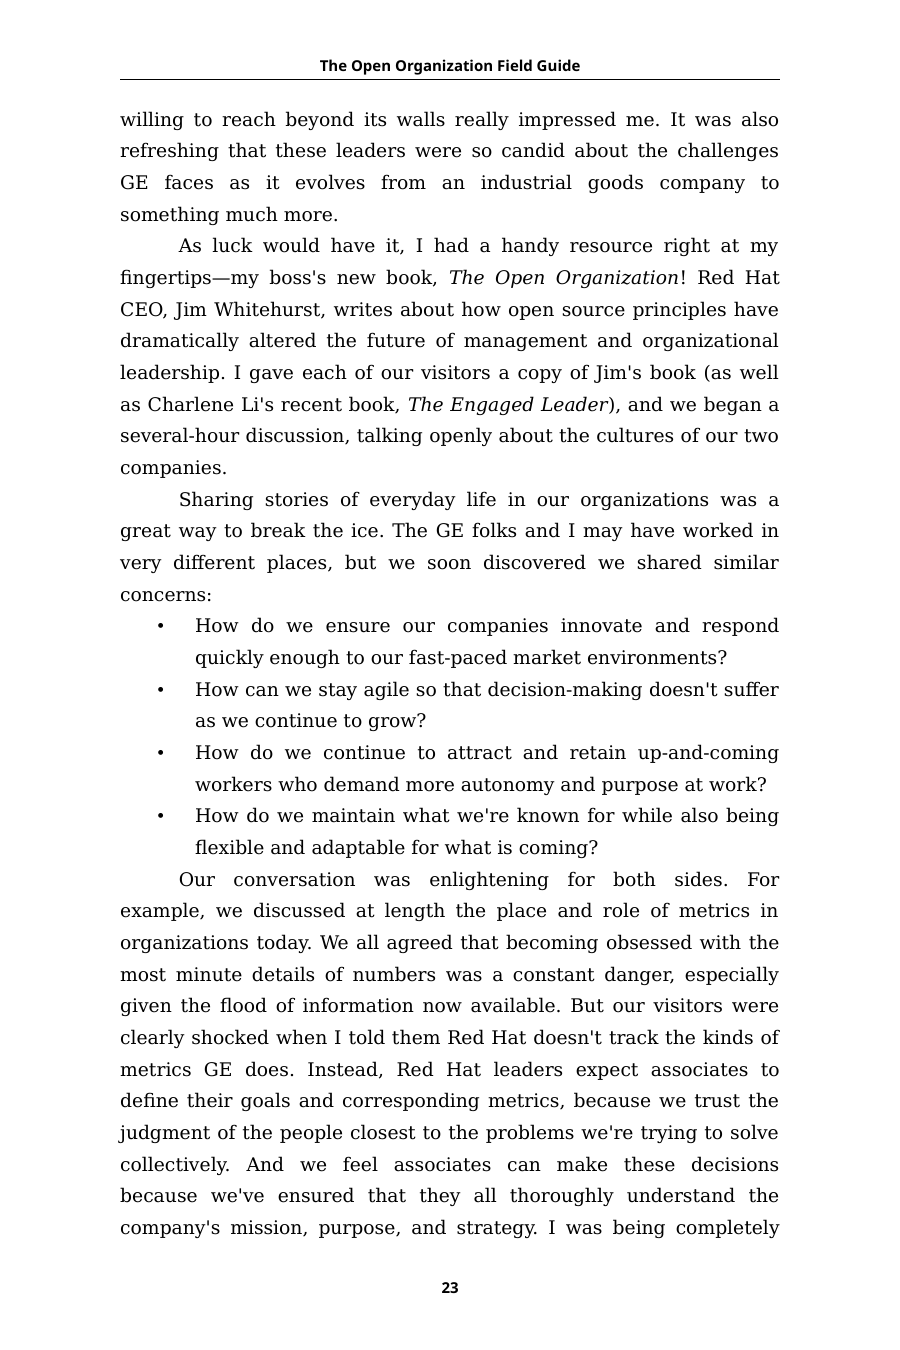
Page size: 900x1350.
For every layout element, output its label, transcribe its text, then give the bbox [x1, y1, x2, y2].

text Our conversation was enlightening for both sides. For example, we discussed at length the place and role of metrics in organizations today. We all agreed that becoming obsessed with the most minute details of numbers was a constant danger, especially given the flood of information now available. But our visitors were clearly shocked when I told them Red Hat doesn't track the kinds of metrics GE does. Instead, Red Hat leaders expect associates to define their goals and corresponding metrics, because we trust the judgment of the people closest to the problems we're trying to solve collectively. And we feel associates can make these decisions because we've ensured that they all thoroughly understand the company's mission, purpose, and strategy. I was being completely [120, 868, 780, 1239]
text willing to reach beyond its walls really impressed me. It was also refreshing that these leaders were so candid about the challenges GE faces as it evolves from an industrial goods company to something much more. [120, 108, 780, 225]
text As luck would have it, I had a handy resource right at my fingertips—my boss's new book, The Open Organization! Red Hat CEO, Jim Whitehurst, writes about how open source principles have dramatically altered the future of management and organizational leadership. I gave each of our visitors a copy of Jim's book (as well as Charlene Li's recent book, The Engaged Leader), and we began a several-hour discussion, talking openly about the cultures of our two companies. [120, 235, 780, 479]
list How can we stay agile so that decision-making doesn't suffer as we continue to grow? [157, 678, 780, 732]
list How do we ensure our companies innovate and respond quickly enough to our fast-paced market environments? [157, 615, 780, 669]
list How do we maintain what we're known for while also being flexible and adaptable for what is coming? [157, 805, 780, 859]
list How do we continue to attract and retain up-and-coming workers who demand more autonomy and purpose at work? [157, 742, 780, 795]
text Sharing stories of everyday life in our organizations was a great way to break the ice. The GE folks and I may have worked in very different places, but we soon discovered we shared similar concerns: [120, 488, 780, 605]
